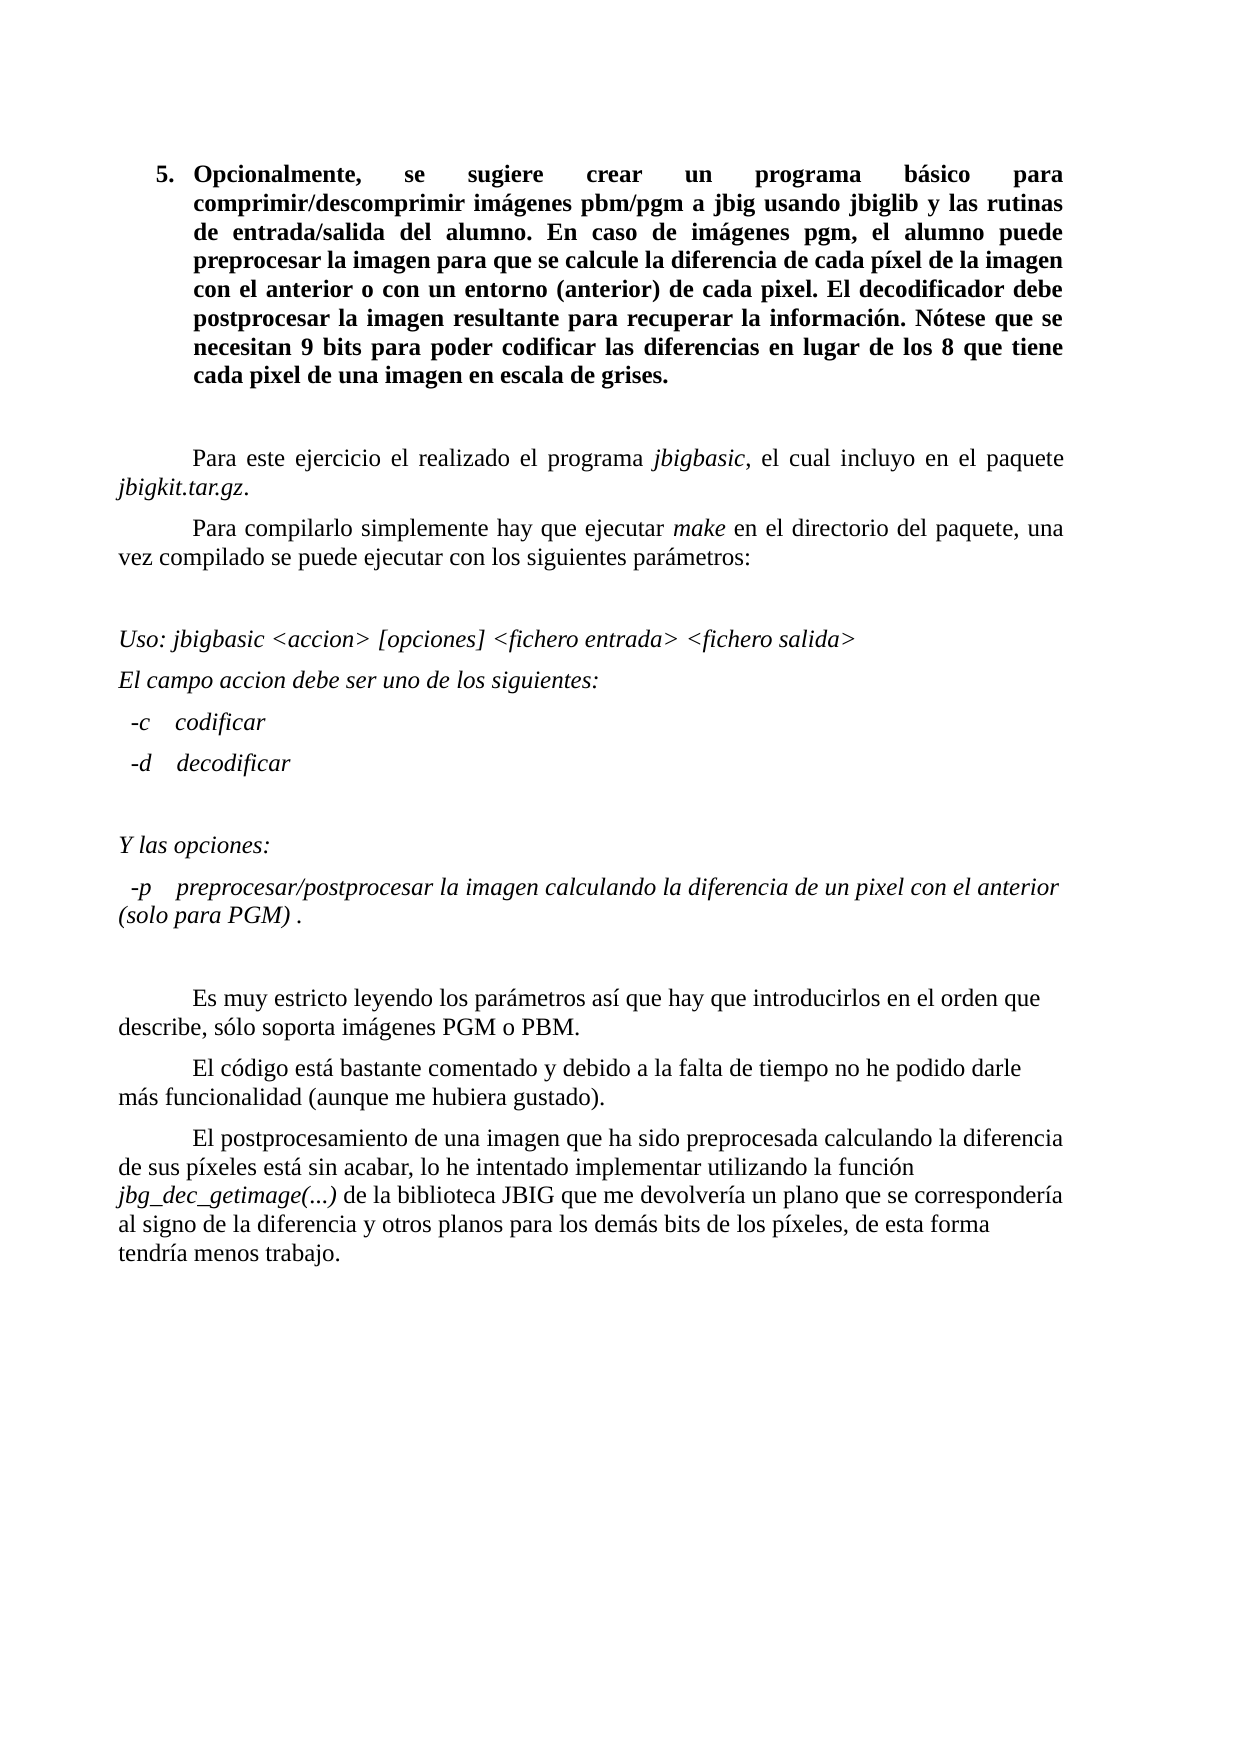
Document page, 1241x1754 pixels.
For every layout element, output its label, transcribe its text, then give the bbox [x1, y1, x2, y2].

text Y las opciones: [118, 831, 1064, 859]
text El postprocesamiento de una imagen que ha sido preprocesada calculando la diferencia de sus píxeles está sin acabar, lo he intentado implementar utilizando la función jbg_dec_getimage(...) de la biblioteca JBIG que me devolvería un plano que se correspondería al signo de la diferencia y otros planos para los demás bits de los píxeles, de esta forma tendría menos trabajo. [118, 1123, 1064, 1267]
text -c codificar [118, 707, 1064, 736]
text Uso: jbigbasic <accion> [opciones] <fichero entrada> <fichero salida> [118, 624, 1064, 653]
text -d decodificar [118, 748, 1064, 777]
text Para este ejercicio el realizado el programa jbigbasic, el cual incluyo en el paquete jbigkit.tar.gz. [118, 443, 1064, 501]
text Para compilarlo simplemente hay que ejecutar make en el directorio del paquete, una vez compilado se puede ejecutar con los siguientes parámetros: [118, 513, 1064, 571]
text El campo accion debe ser uno de los siguientes: [118, 666, 1064, 694]
list Opcionalmente, se sugiere crear un programa básico para comprimir/descomprimir imágenes pbm/pgm a jbig usando jbiglib y las rutinas de entrada/salida del alumno. En caso de imágenes pgm, el alumno puede preprocesar la imagen para que se calcule la diferencia de cada píxel de la imagen con el anterior o con un entorno (anterior) de cada pixel. El decodificador debe postprocesar la imagen resultante para recuperar la información. Nótese que se necesitan 9 bits para poder codificar las diferencias en lugar de los 8 que tiene cada pixel de una imagen en escala de grises. [156, 159, 1064, 389]
text -p preprocesar/postprocesar la imagen calculando la diferencia de un pixel con el anterior (solo para PGM) . [118, 872, 1064, 929]
text El código está bastante comentado y debido a la falta de tiempo no he podido darle más funcionalidad (aunque me hubiera gustado). [118, 1053, 1064, 1111]
text Es muy estricto leyendo los parámetros así que hay que introducirlos en el orden que describe, sólo soporta imágenes PGM o PBM. [118, 983, 1064, 1041]
